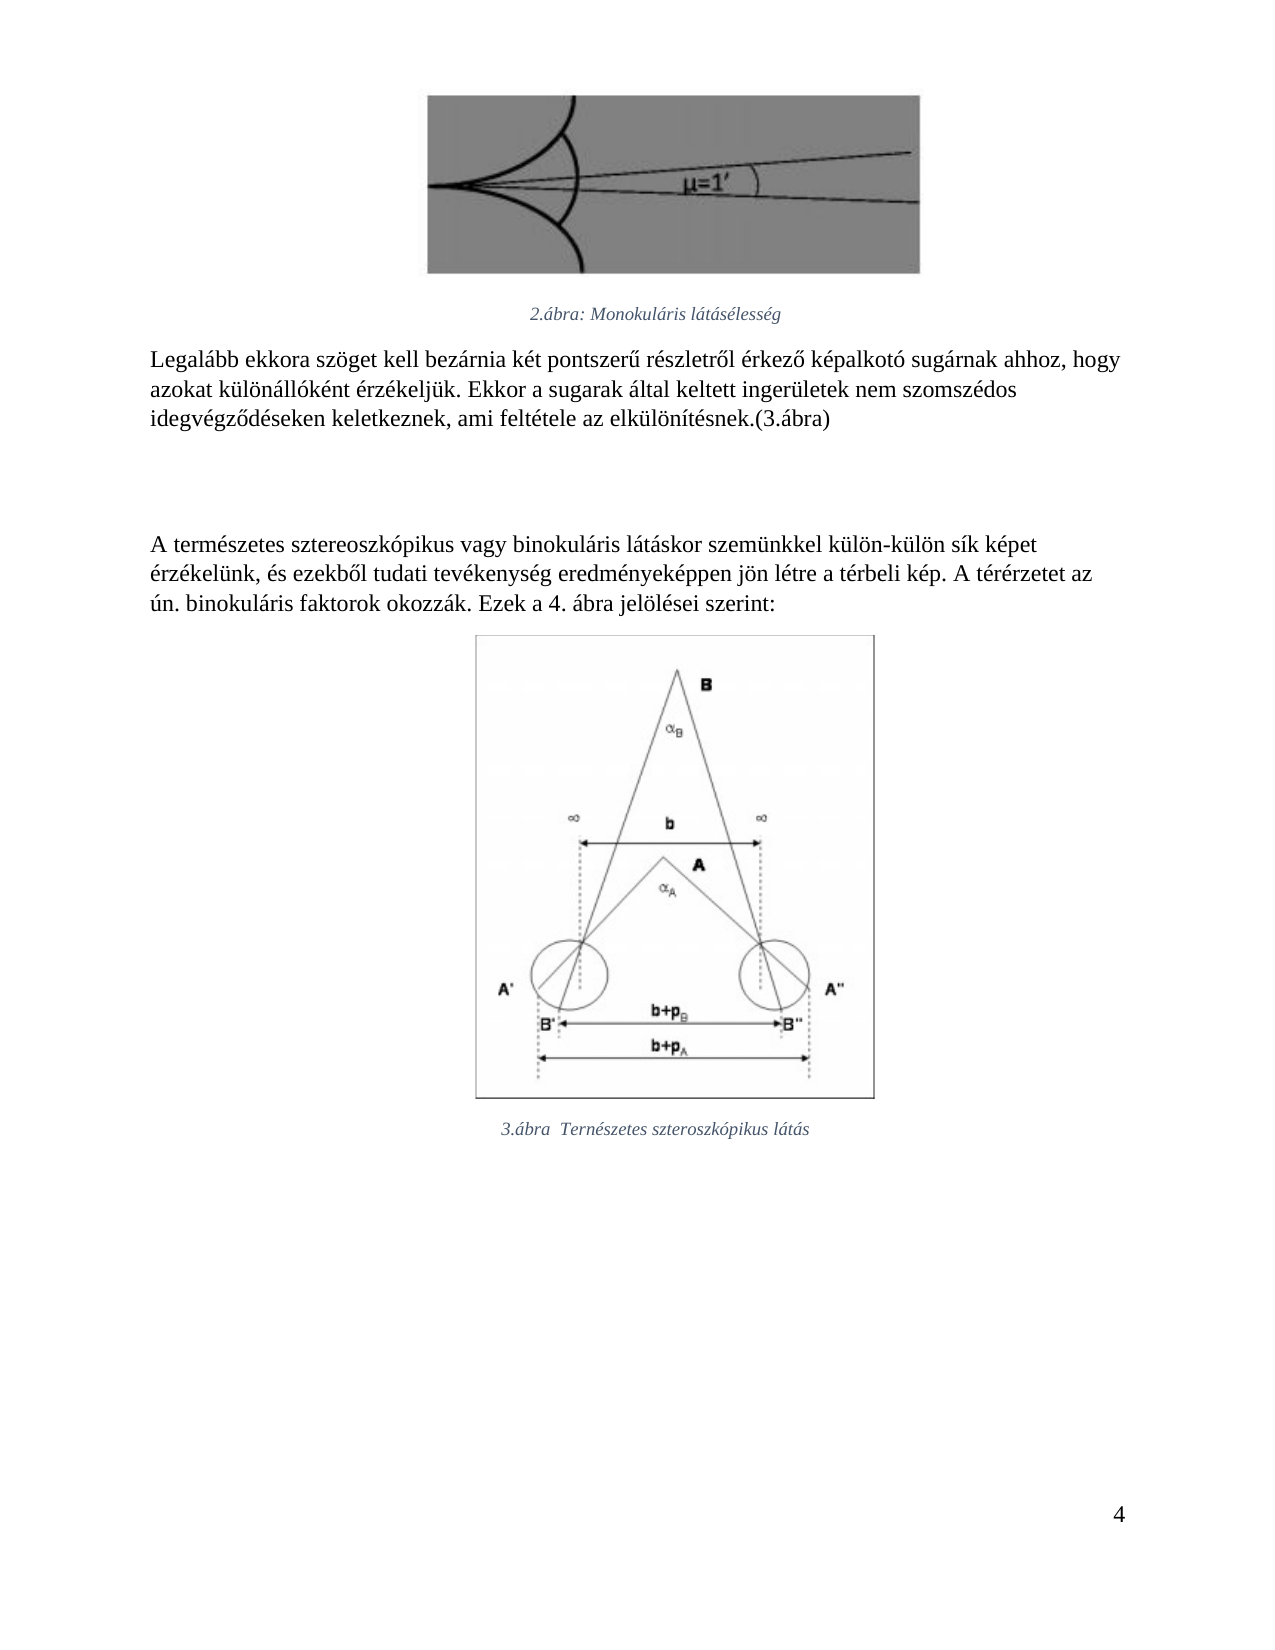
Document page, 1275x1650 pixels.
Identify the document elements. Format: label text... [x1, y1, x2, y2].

text 2.ábra: Monokuláris látásélesség [187, 303, 1125, 324]
text 3.ábra Ternészetes szteroszkópikus látás [187, 1117, 1125, 1139]
text Legalább ekkora szöget kell bezárnia két pontszerű részletről érkező képalkotó sugárnak ahhoz, hogy azokat különállóként érzékeljük. Ekkor a sugarak által keltett ingerületek nem szomszédos idegvégződéseken keletkeznek, ami feltétele az elkülönítésnek.(3.ábra) [150, 345, 1125, 432]
text A természetes sztereoszkópikus vagy binokuláris látáskor szemünkkel külön-külön sík képet érzékelünk, és ezekből tudati tevékenység eredményeképpen jön létre a térbeli kép. A térérzetet az ún. binokuláris faktorok okozzák. Ezek a 4. ábra jelölései szerint: [150, 530, 1125, 616]
